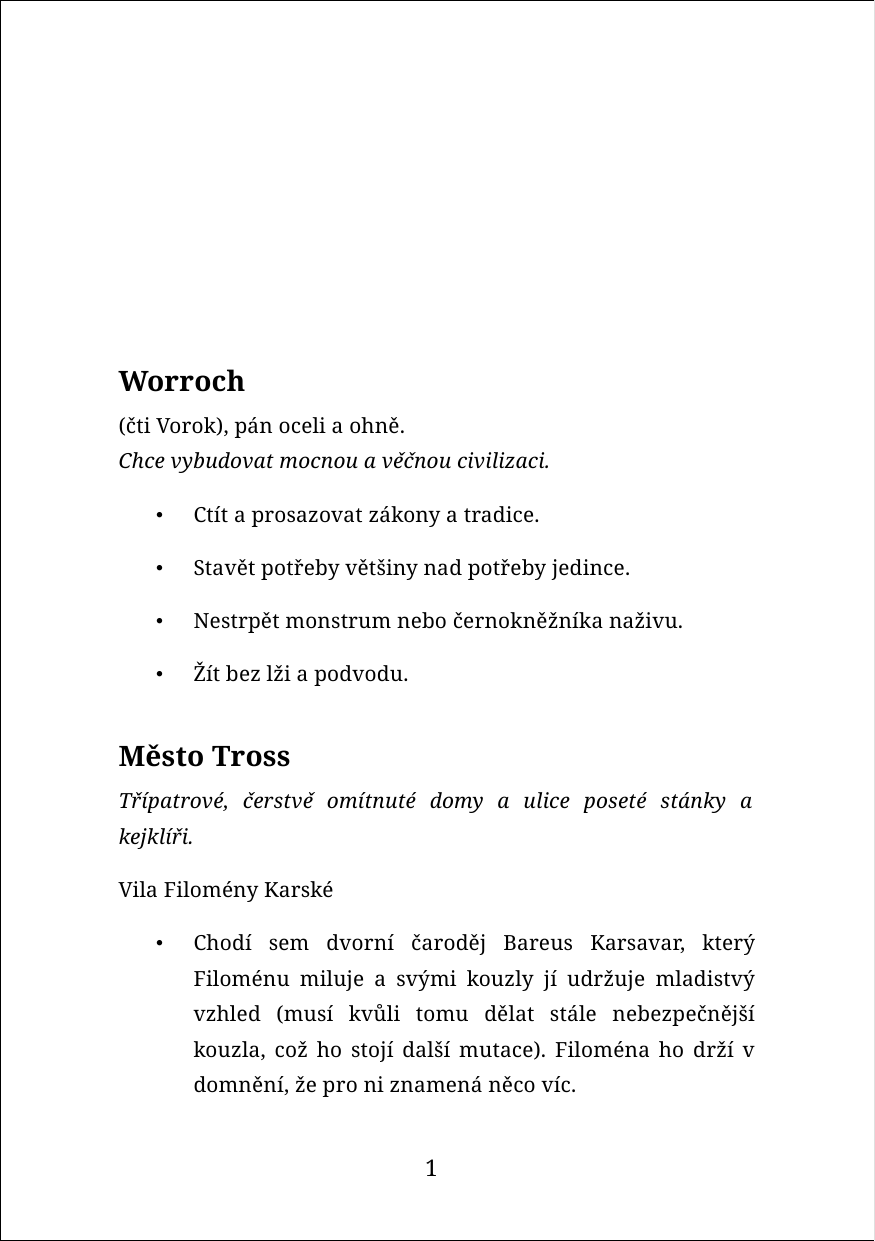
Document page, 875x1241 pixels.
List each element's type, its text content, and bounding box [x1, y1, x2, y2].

text Třípatrové, čerstvě omítnuté domy a ulice poseté stánky a kejklíři. [118, 787, 756, 851]
list Nestrpět monstrum nebo černokněžníka naživu. [156, 606, 756, 635]
list Ctít a prosazovat zákony a tradice. [156, 500, 756, 528]
text Vila Filomény Karské [118, 875, 756, 904]
subtitle Worroch [118, 361, 756, 399]
list Žít bez lži a podvodu. [156, 659, 756, 688]
list Chodí sem dvorní čaroděj Bareus Karsavar, který Filoménu miluje a svými kouzly jí udržuje mladistvý vzhled (musí kvůli tomu dělat stále nebezpečnější kouzla, což ho stojí další mutace). Filoména ho drží v domnění, že pro ni znamená něco víc. [156, 928, 756, 1099]
subtitle Město Tross [118, 736, 756, 775]
text (čti Vorok), pán oceli a ohně. Chce vybudovat mocnou a věčnou civilizaci. [118, 411, 756, 475]
list Stavět potřeby většiny nad potřeby jedince. [156, 553, 756, 582]
